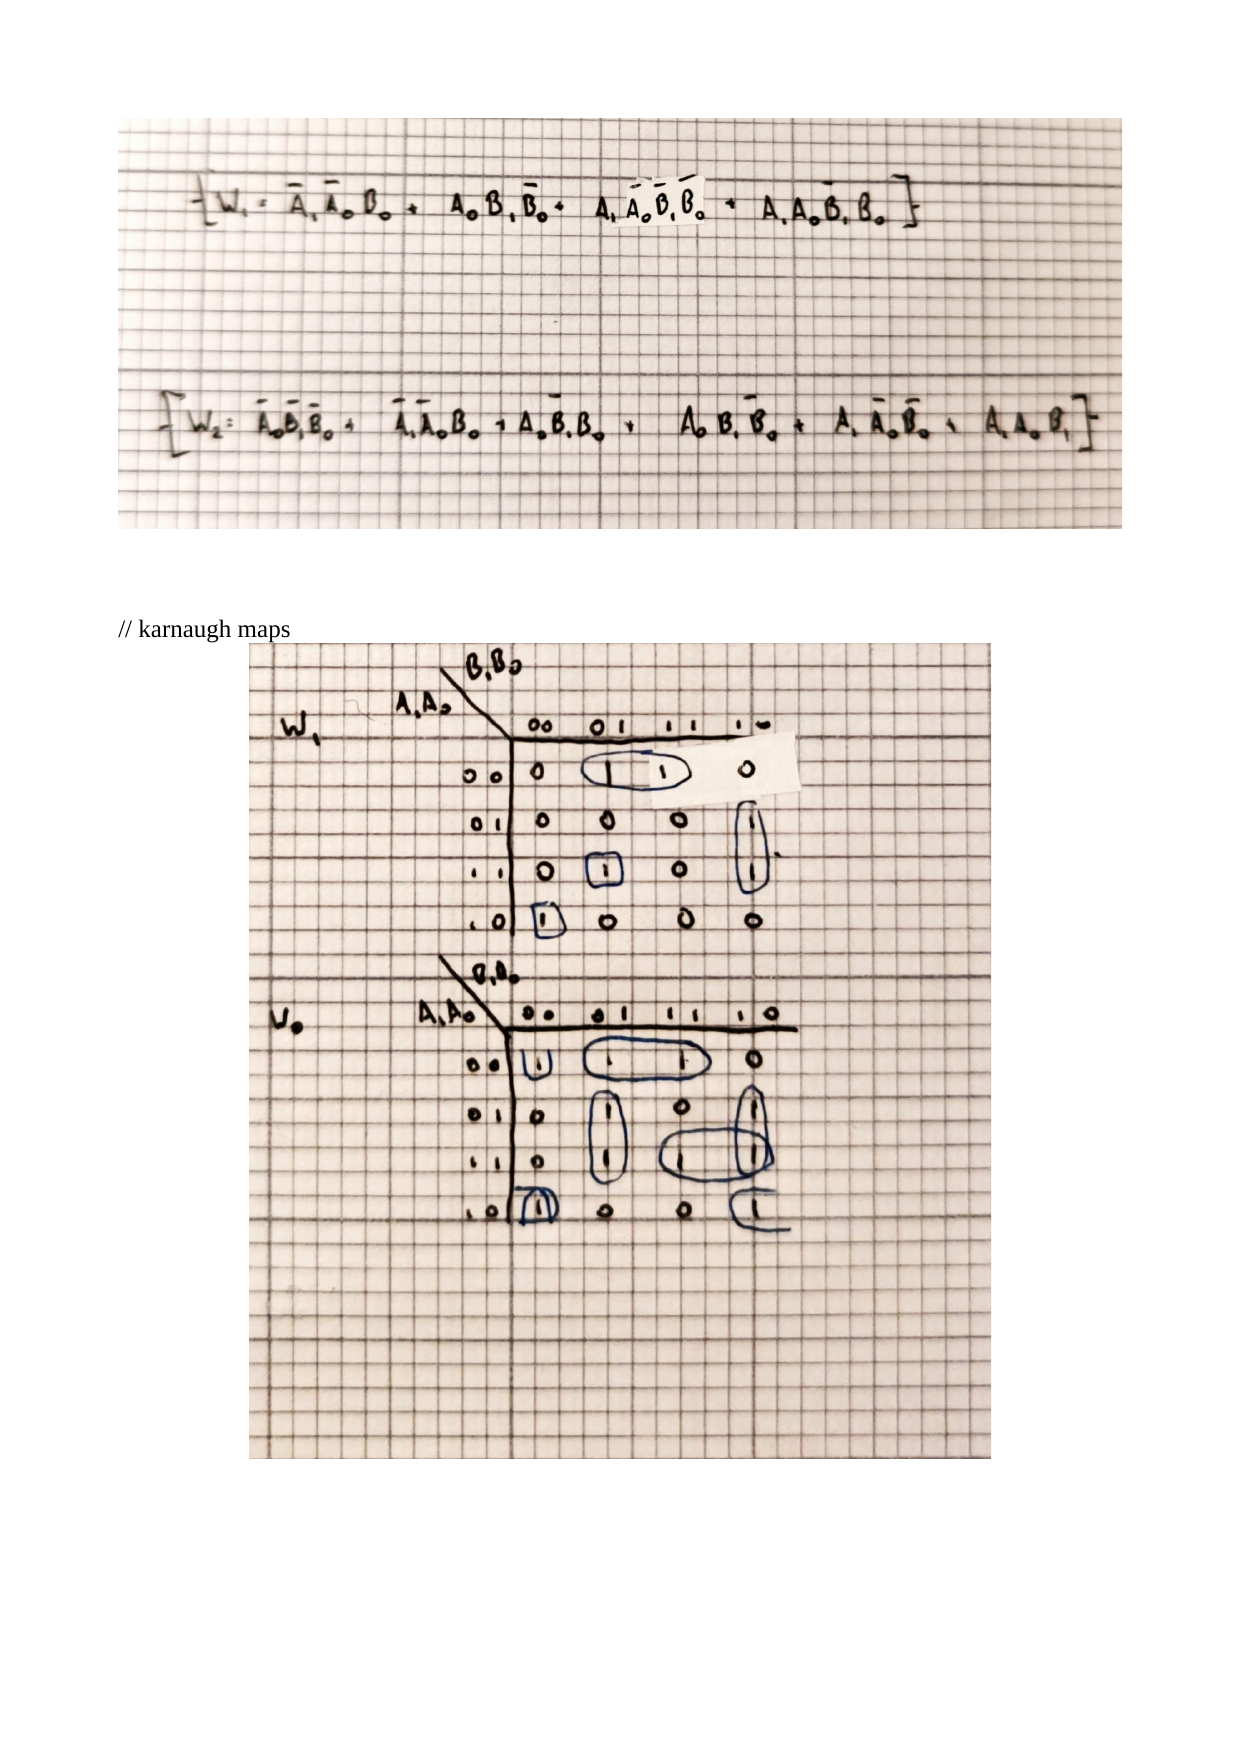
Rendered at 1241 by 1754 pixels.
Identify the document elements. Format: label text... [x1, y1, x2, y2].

text // karnaugh maps [118, 614, 1122, 643]
picture [118, 118, 1123, 529]
picture [249, 643, 992, 1459]
